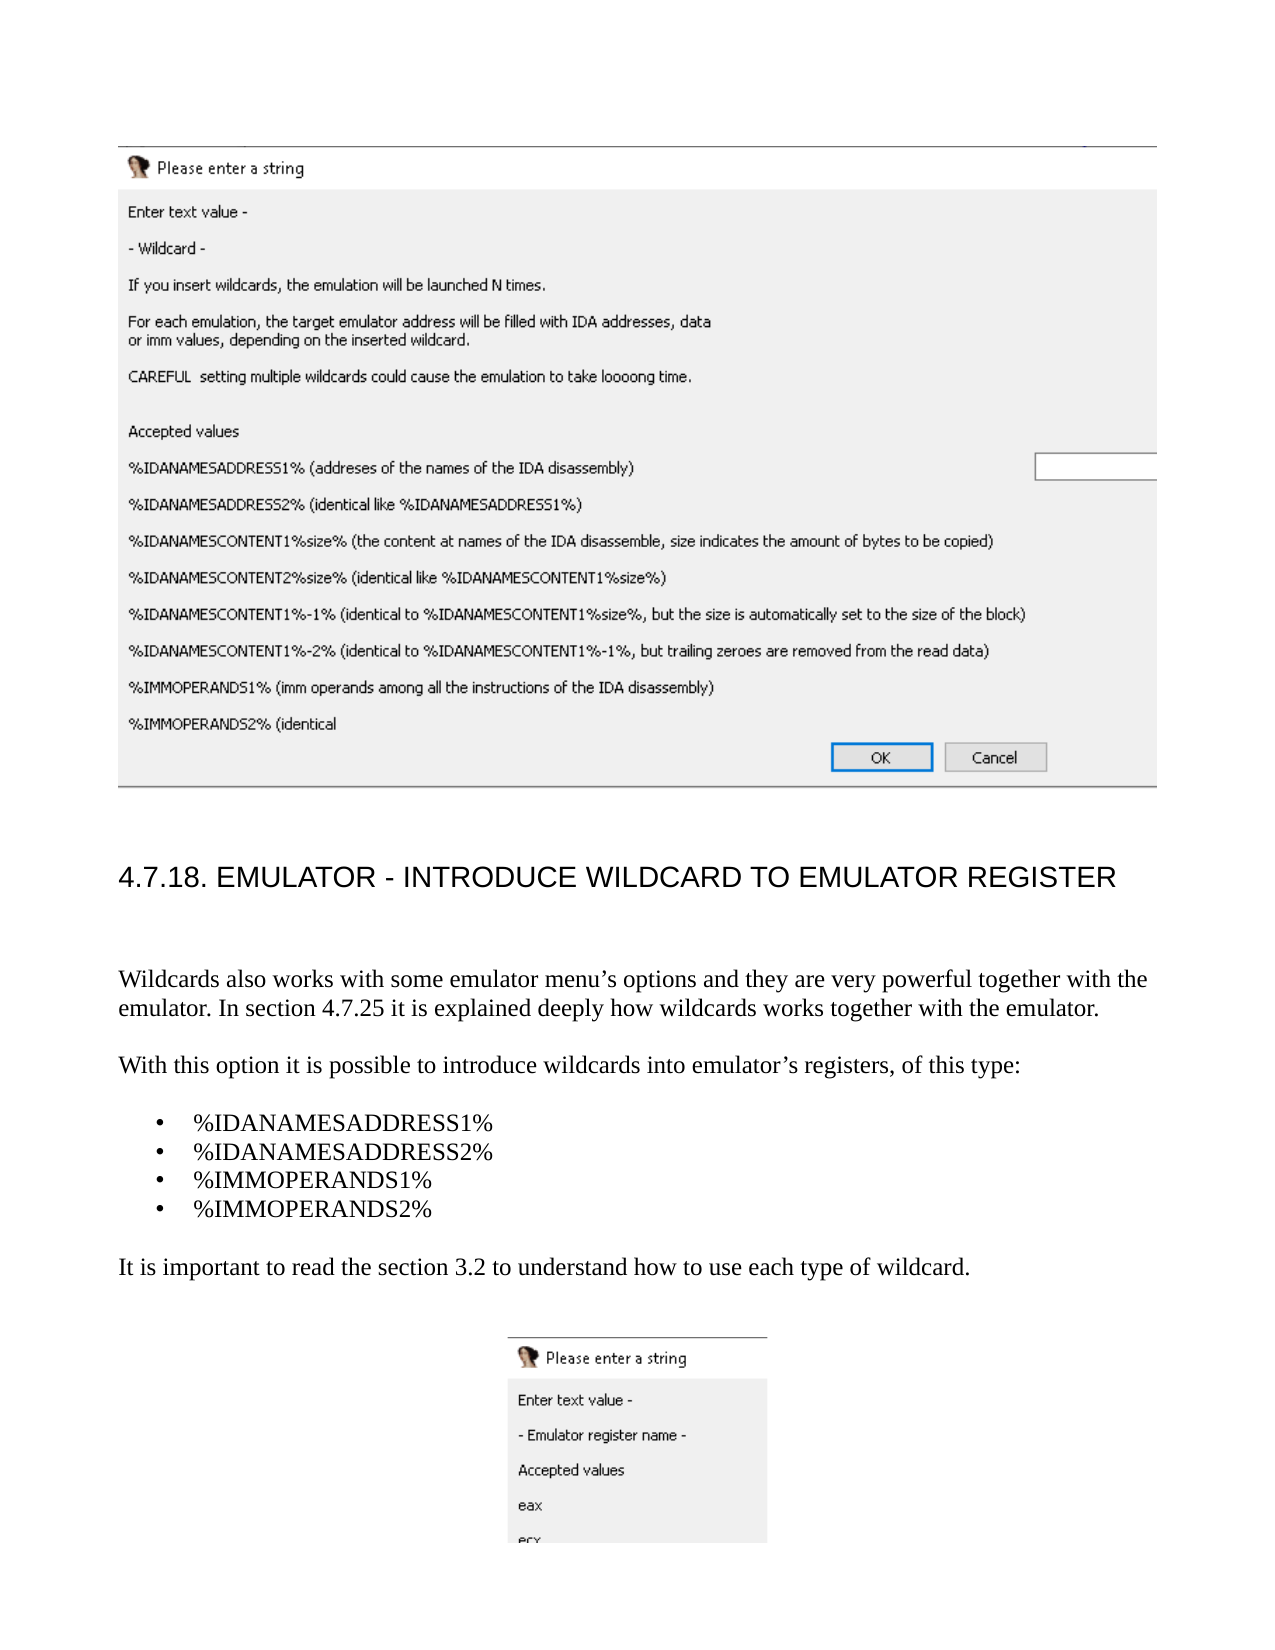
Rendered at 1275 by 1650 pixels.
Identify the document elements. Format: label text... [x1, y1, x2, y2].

list %IMMOPERANDS1% [156, 1165, 1157, 1194]
list %IDANAMESADDRESS1% [156, 1108, 1157, 1137]
list %IMMOPERANDS2% [156, 1194, 1157, 1223]
list %IDANAMESADDRESS2% [156, 1137, 1157, 1165]
picture [118, 146, 1157, 789]
picture [507, 1337, 768, 1543]
text With this option it is possible to introduce wildcards into emulator’s registers, of this type: [118, 1050, 1157, 1079]
text It is important to read the section 3.2 to understand how to use each type of wildcard. [118, 1252, 1157, 1280]
text Wildcards also works with some emulator menu’s options and they are very powerful together with the emulator. In section 4.7.25 it is explained deeply how wildcards works together with the emulator. [118, 964, 1157, 1022]
subtitle 4.7.18. EMULATOR - INTRODUCE WILDCARD TO EMULATOR REGISTER [118, 860, 1157, 894]
